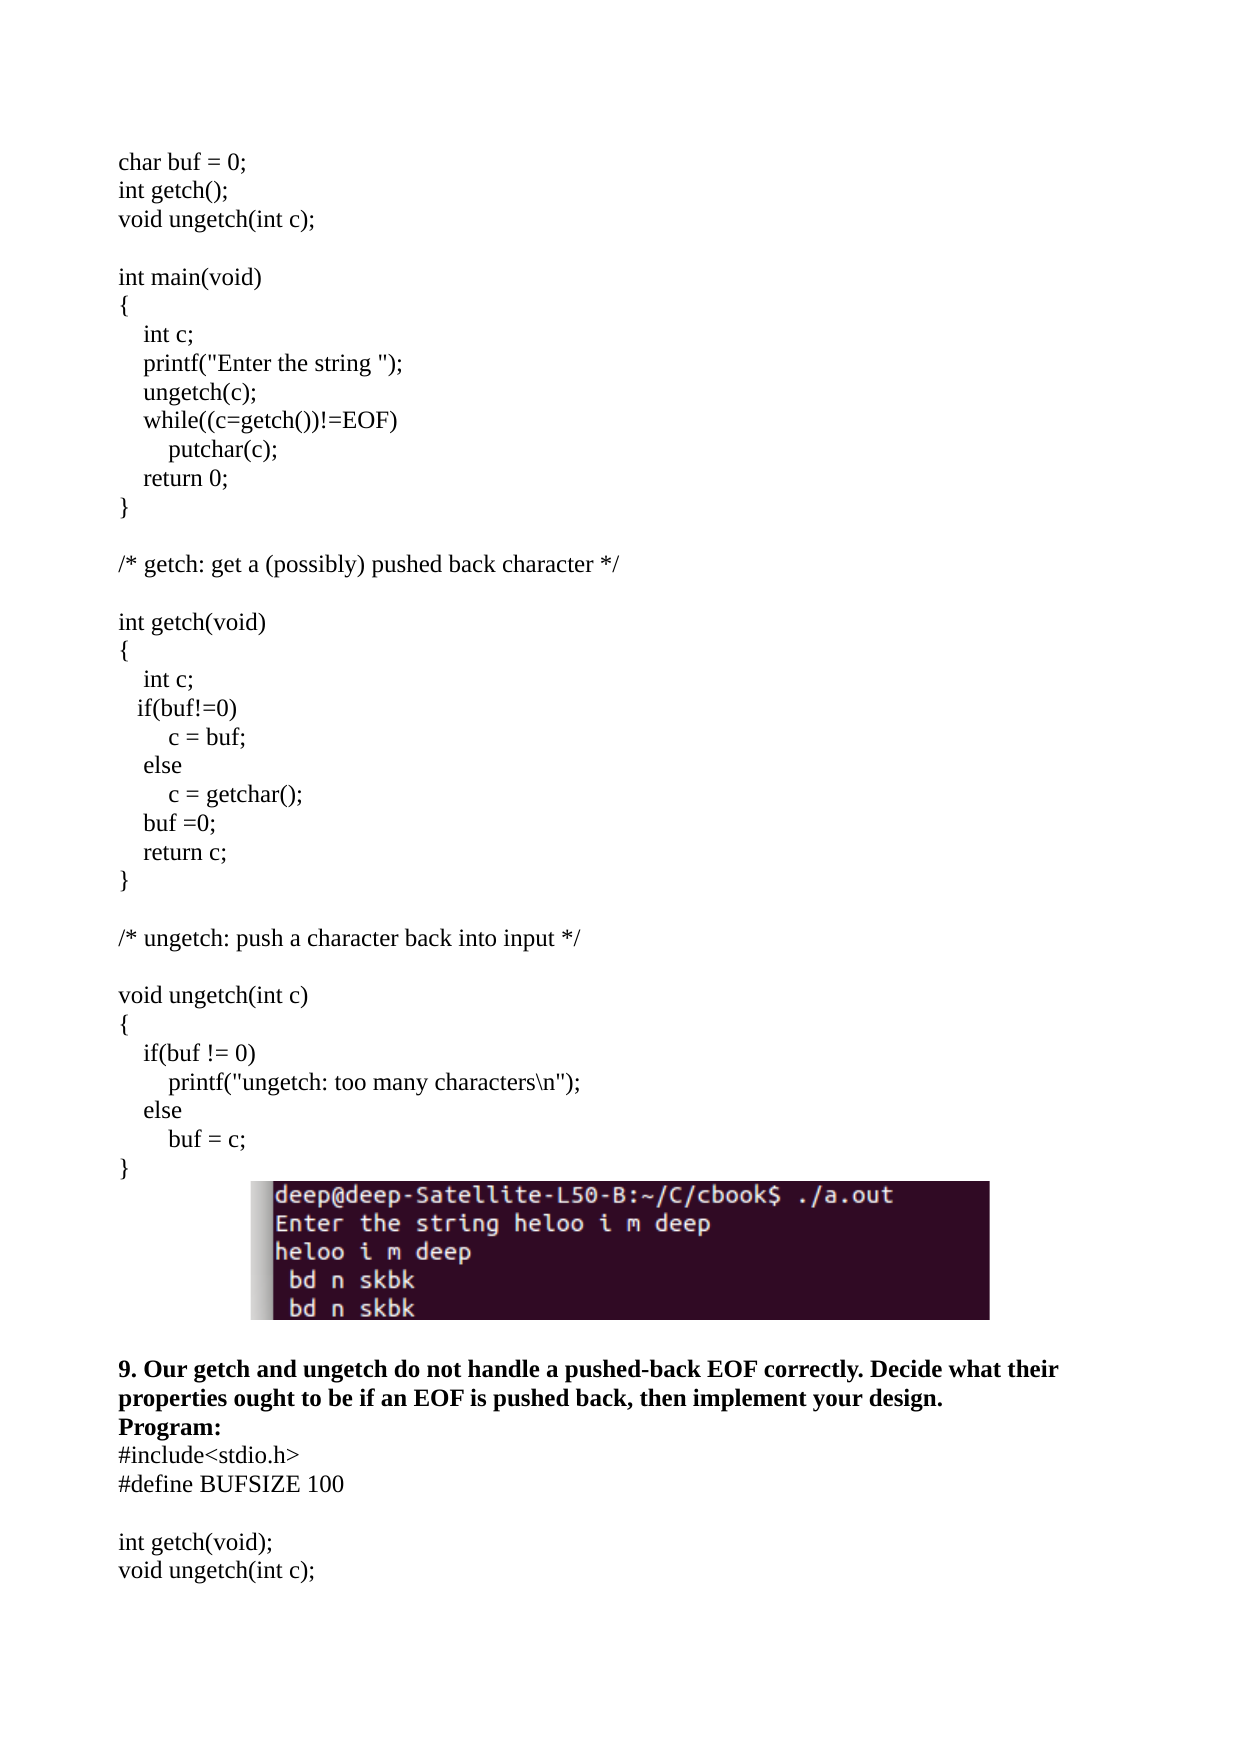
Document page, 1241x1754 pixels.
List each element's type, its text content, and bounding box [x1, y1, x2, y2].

text c = buf; [118, 722, 1122, 751]
text char buf = 0; [118, 147, 1122, 176]
text printf("ungetch: too many characters\n"); [118, 1067, 1122, 1096]
text else [118, 1096, 1122, 1124]
text c = getchar(); [118, 779, 1122, 808]
text void ungetch(int c); [118, 1556, 1122, 1584]
text } [118, 1153, 1122, 1182]
text while((c=getch())!=EOF) [118, 406, 1122, 434]
text int main(void) [118, 262, 1122, 291]
text printf("Enter the string "); [118, 348, 1122, 377]
text { [118, 291, 1122, 319]
text #define BUFSIZE 100 [118, 1469, 1122, 1498]
text buf = c; [118, 1124, 1122, 1153]
text } [118, 866, 1122, 894]
text if(buf != 0) [118, 1038, 1122, 1067]
text putchar(c); [118, 434, 1122, 463]
text int getch(); [118, 176, 1122, 204]
text Program: [118, 1412, 1122, 1441]
picture [250, 1181, 990, 1320]
text { [118, 1009, 1122, 1038]
text return c; [118, 837, 1122, 866]
text else [118, 751, 1122, 779]
text } [118, 492, 1122, 521]
text int c; [118, 664, 1122, 693]
text { [118, 636, 1122, 664]
text void ungetch(int c); [118, 204, 1122, 233]
text int getch(void) [118, 607, 1122, 636]
text if(buf!=0) [118, 693, 1122, 722]
text buf =0; [118, 808, 1122, 837]
text return 0; [118, 463, 1122, 492]
text ungetch(c); [118, 377, 1122, 406]
text void ungetch(int c) [118, 981, 1122, 1009]
text /* ungetch: push a character back into input */ [118, 923, 1122, 952]
text /* getch: get a (possibly) pushed back character */ [118, 549, 1122, 578]
text #include<stdio.h> [118, 1441, 1122, 1469]
text int getch(void); [118, 1527, 1122, 1556]
text int c; [118, 319, 1122, 348]
text 9. Our getch and ungetch do not handle a pushed-back EOF correctly. Decide what their properties ought to be if an EOF is pushed back, then implement your design. [118, 1354, 1122, 1412]
